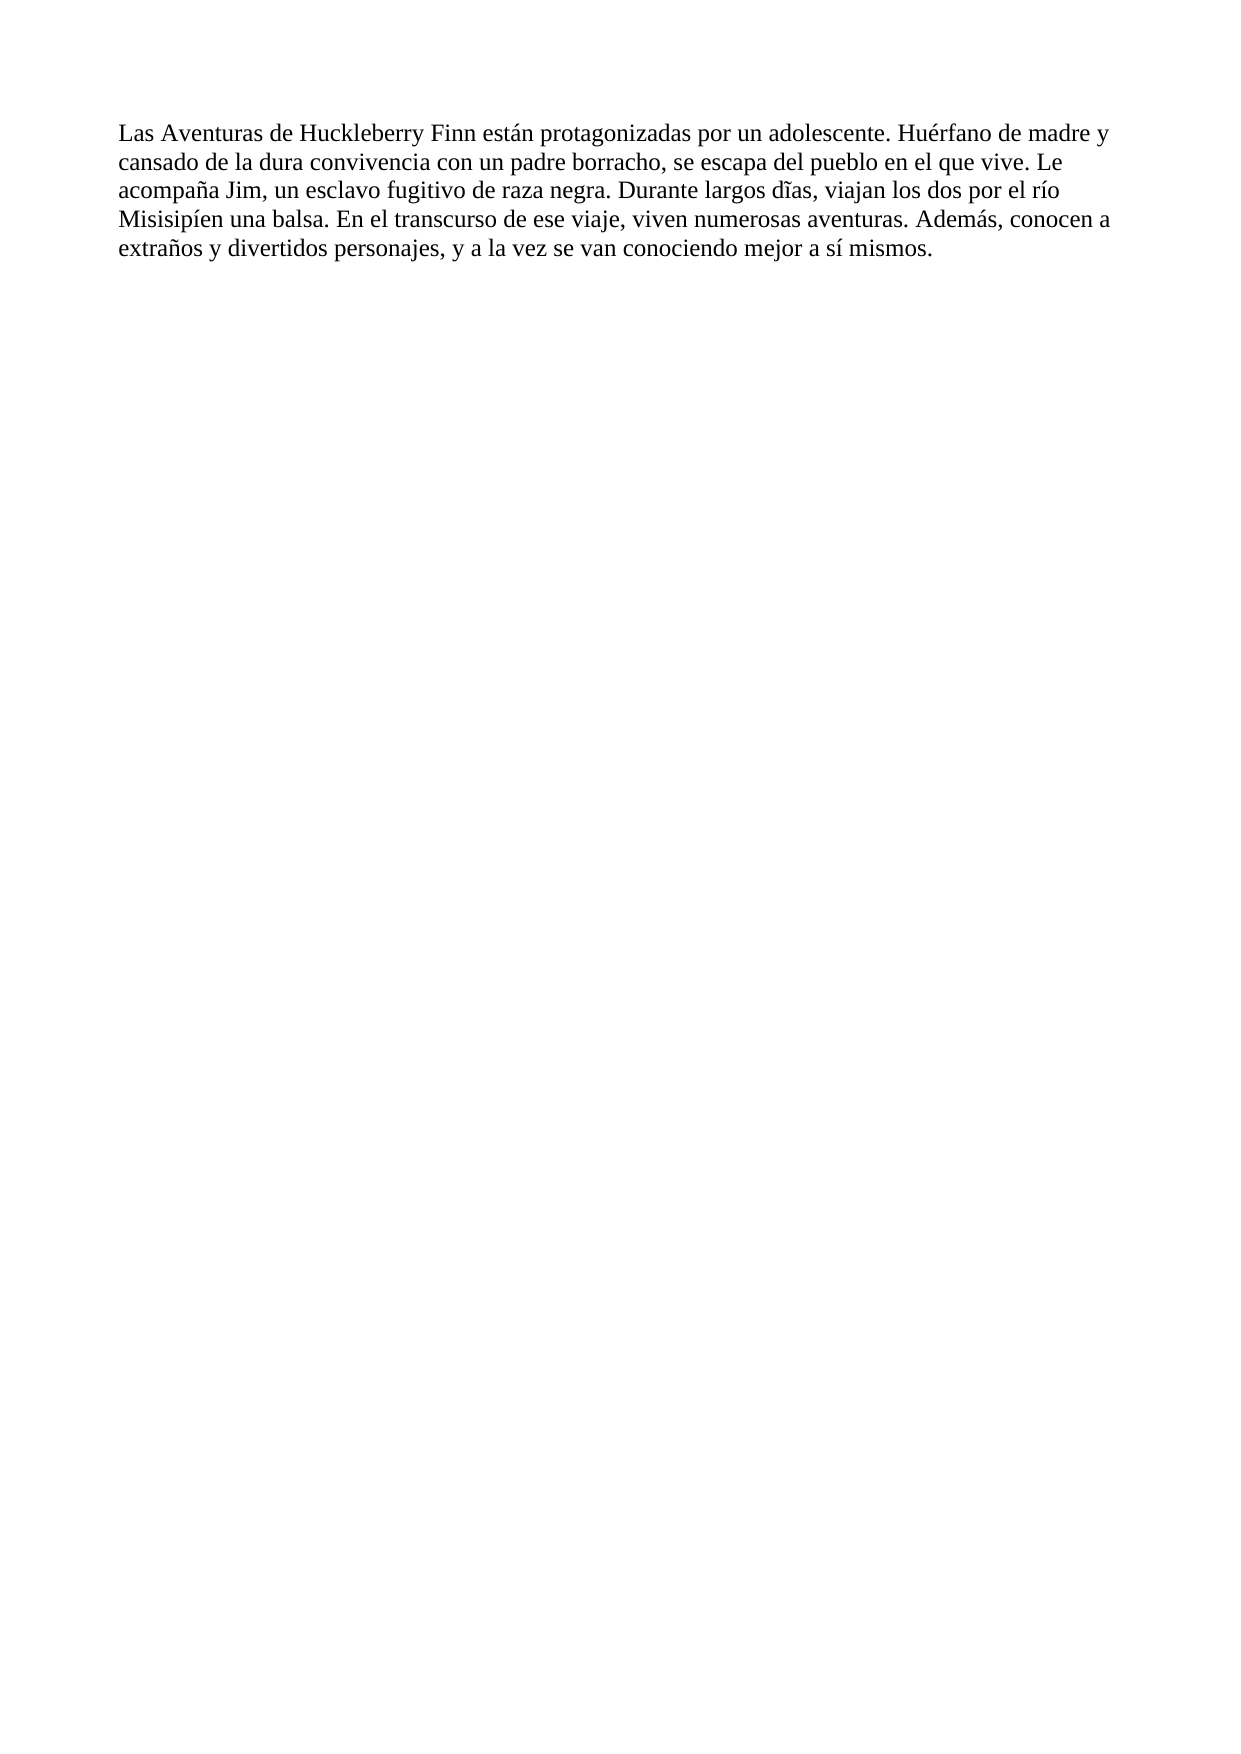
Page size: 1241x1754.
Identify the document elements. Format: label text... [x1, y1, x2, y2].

text Las Aventuras de Huckleberry Finn están protagonizadas por un adolescente. Huérfano de madre y cansado de la dura convivencia con un padre borracho, se escapa del pueblo en el que vive. Le acompaña Jim, un esclavo fugitivo de raza negra. Durante largos dĩas, viajan los dos por el río Misisipíen una balsa. En el transcurso de ese viaje, viven numerosas aventuras. Además, conocen a extraños y divertidos personajes, y a la vez se van conociendo mejor a sí mismos. [118, 118, 1122, 262]
